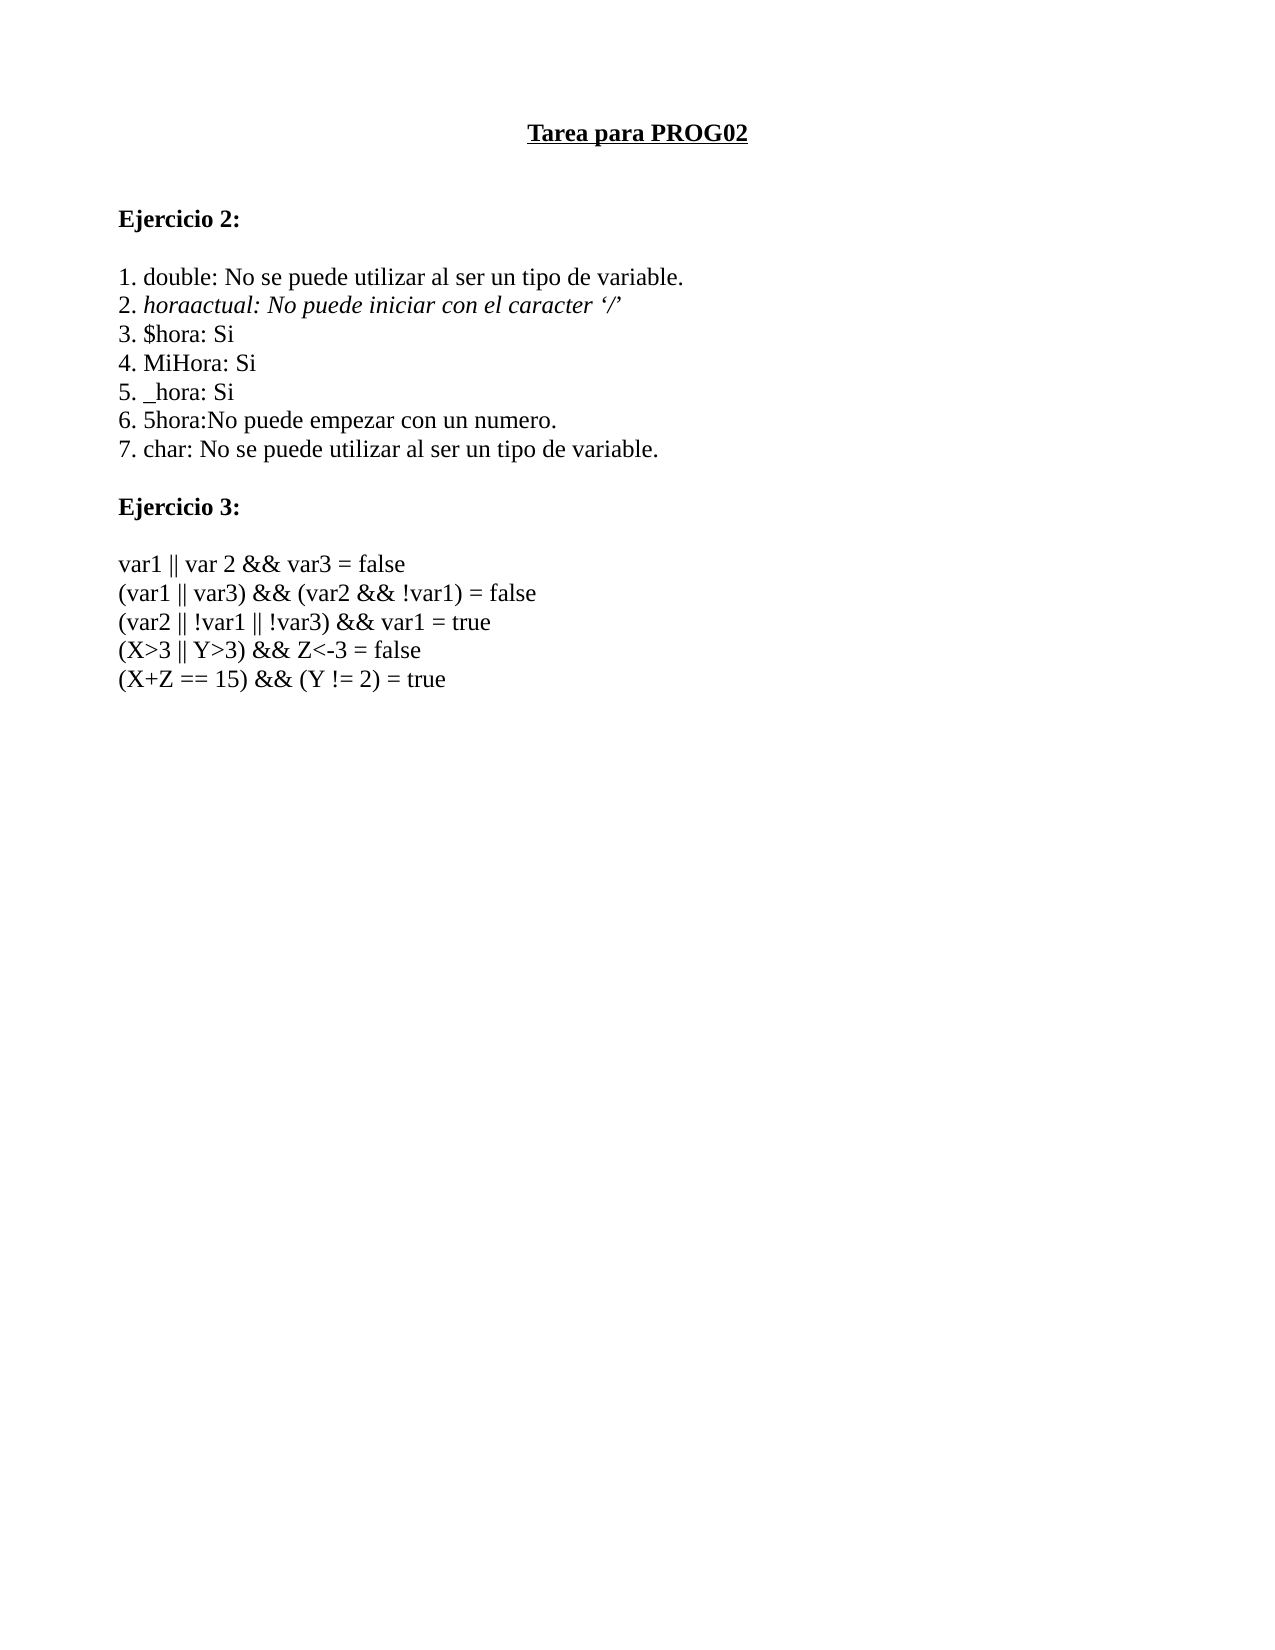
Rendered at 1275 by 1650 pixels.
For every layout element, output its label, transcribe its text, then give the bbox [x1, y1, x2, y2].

text Tarea para PROG02 [118, 118, 1157, 147]
text Ejercicio 3: [118, 492, 1157, 521]
text 5. _hora: Si [118, 377, 1157, 406]
text 2. horaactual: No puede iniciar con el caracter ‘/’ [118, 291, 1157, 319]
text 3. $hora: Si [118, 319, 1157, 348]
text 7. char: No se puede utilizar al ser un tipo de variable. [118, 434, 1157, 463]
text 4. MiHora: Si [118, 348, 1157, 377]
text (var1 || var3) && (var2 && !var1) = false [118, 578, 1157, 607]
text (X+Z == 15) && (Y != 2) = true [118, 664, 1157, 693]
text var1 || var 2 && var3 = false [118, 549, 1157, 578]
text (var2 || !var1 || !var3) && var1 = true [118, 607, 1157, 636]
text 1. double: No se puede utilizar al ser un tipo de variable. [118, 262, 1157, 291]
text Ejercicio 2: [118, 204, 1157, 233]
text 6. 5hora:No puede empezar con un numero. [118, 406, 1157, 434]
text (X>3 || Y>3) && Z<-3 = false [118, 636, 1157, 664]
